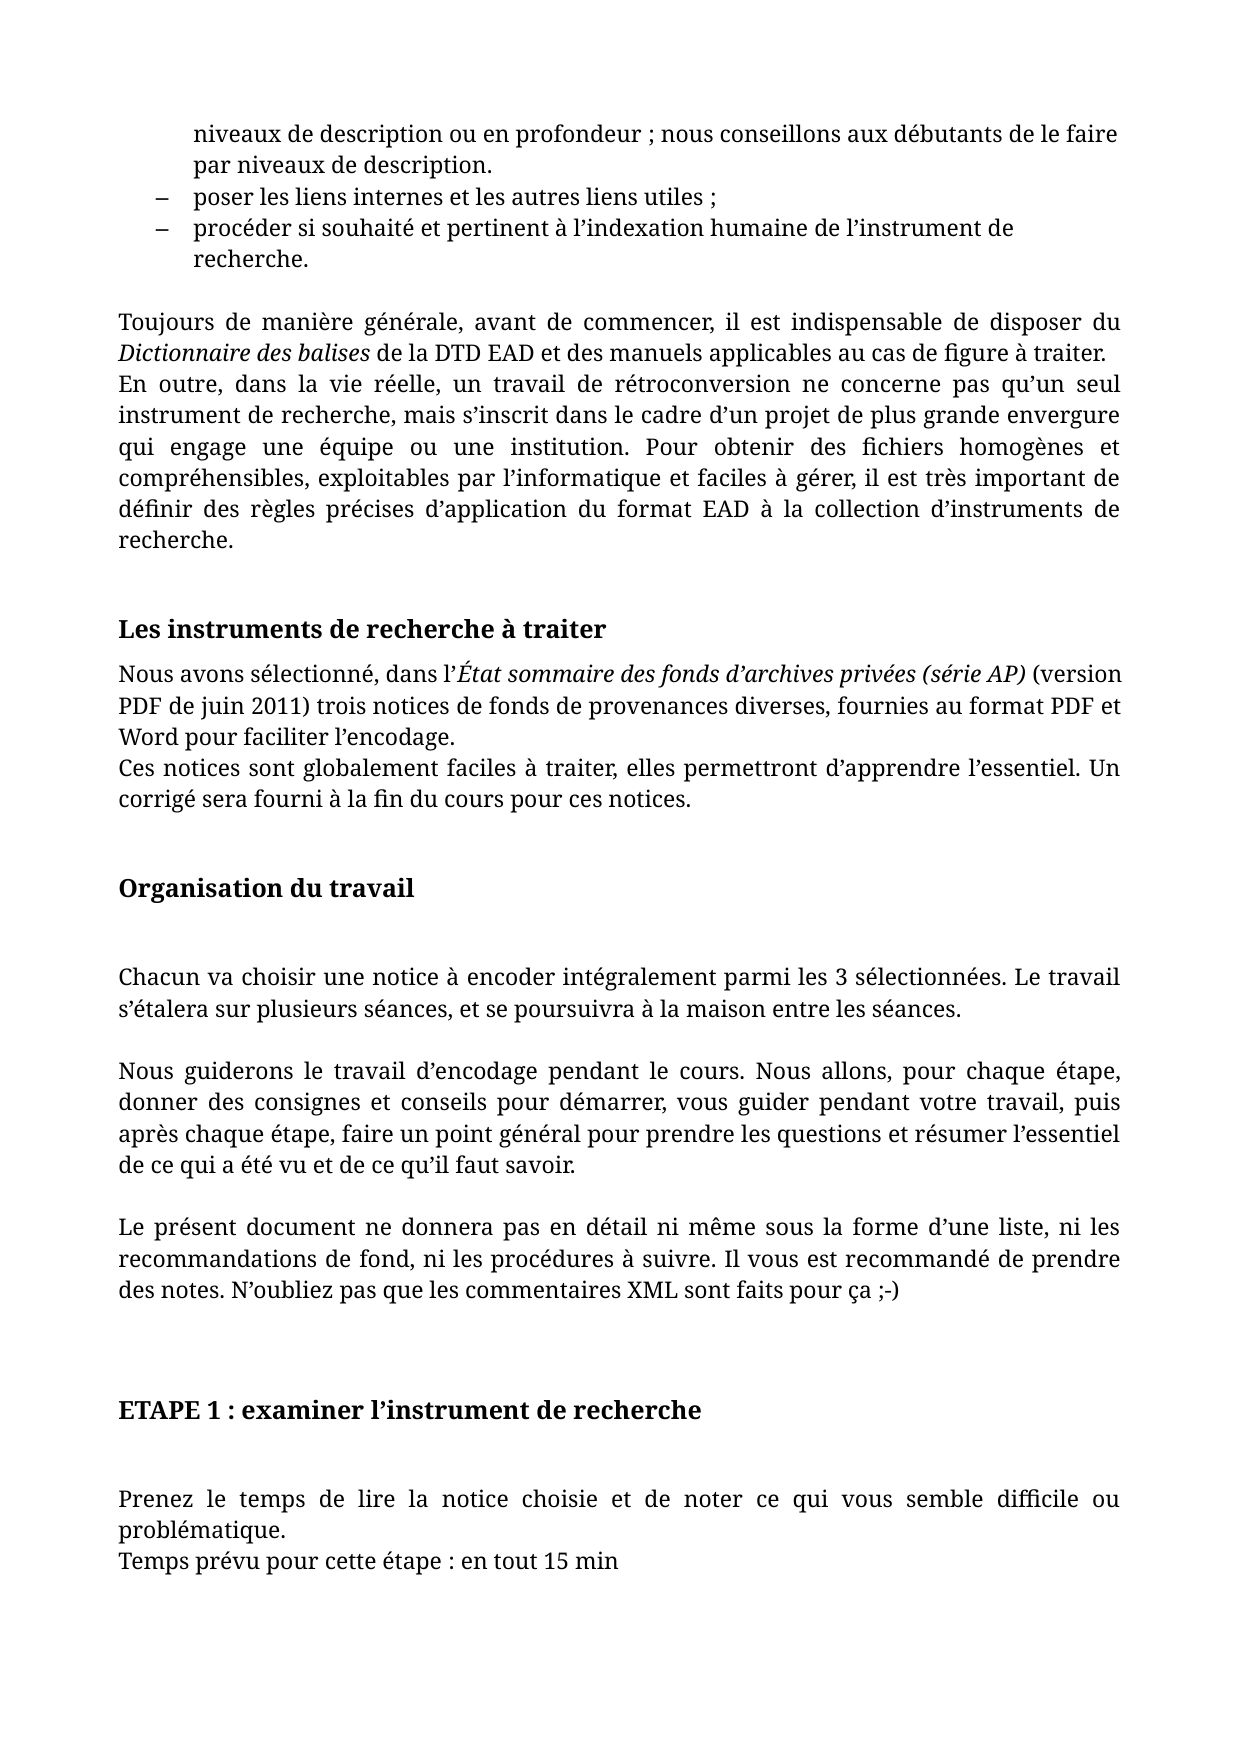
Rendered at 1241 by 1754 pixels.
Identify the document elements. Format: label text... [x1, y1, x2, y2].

text Chacun va choisir une notice à encoder intégralement parmi les 3 sélectionnées. Le travail s’étalera sur plusieurs séances, et se poursuivra à la maison entre les séances. [118, 961, 1122, 1024]
text Prenez le temps de lire la notice choisie et de noter ce qui vous semble difficile ou problématique. [118, 1483, 1122, 1545]
subtitle ETAPE 1 : examiner l’instrument de recherche [118, 1392, 1122, 1427]
list procéder si souhaité et pertinent à l’indexation humaine de l’instrument de recherche. [156, 212, 1122, 274]
text En outre, dans la vie réelle, un travail de rétroconversion ne concerne pas qu’un seul instrument de recherche, mais s’inscrit dans le cadre d’un projet de plus grande envergure qui engage une équipe ou une institution. Pour obtenir des fichiers homogènes et compréhensibles, exploitables par l’informatique et faciles à gérer, il est très important de définir des règles précises d’application du format EAD à la collection d’instruments de recherche. [118, 368, 1122, 556]
list poser les liens internes et les autres liens utiles ; [156, 181, 1122, 212]
subtitle Organisation du travail [118, 871, 1122, 905]
text Le présent document ne donnera pas en détail ni même sous la forme d’une liste, ni les recommandations de fond, ni les procédures à suivre. Il vous est recommandé de prendre des notes. N’oubliez pas que les commentaires XML sont faits pour ça ;-) [118, 1211, 1122, 1305]
text Temps prévu pour cette étape : en tout 15 min [118, 1545, 1122, 1577]
text Nous avons sélectionné, dans l’État sommaire des fonds d’archives privées (série AP) (version PDF de juin 2011) trois notices de fonds de provenances diverses, fournies au format PDF et Word pour faciliter l’encodage. [118, 658, 1122, 752]
text Nous guiderons le travail d’encodage pendant le cours. Nous allons, pour chaque étape, donner des consignes et conseils pour démarrer, vous guider pendant votre travail, puis après chaque étape, faire un point général pour prendre les questions et résumer l’essentiel de ce qui a été vu et de ce qu’il faut savoir. [118, 1055, 1122, 1180]
list niveaux de description ou en profondeur ; nous conseillons aux débutants de le faire par niveaux de description. [156, 118, 1122, 181]
text Ces notices sont globalement faciles à traiter, elles permettront d’apprendre l’essentiel. Un corrigé sera fourni à la fin du cours pour ces notices. [118, 752, 1122, 815]
text Toujours de manière générale, avant de commencer, il est indispensable de disposer du Dictionnaire des balises de la DTD EAD et des manuels applicables au cas de figure à traiter. [118, 306, 1122, 368]
subtitle Les instruments de recherche à traiter [118, 612, 1122, 646]
